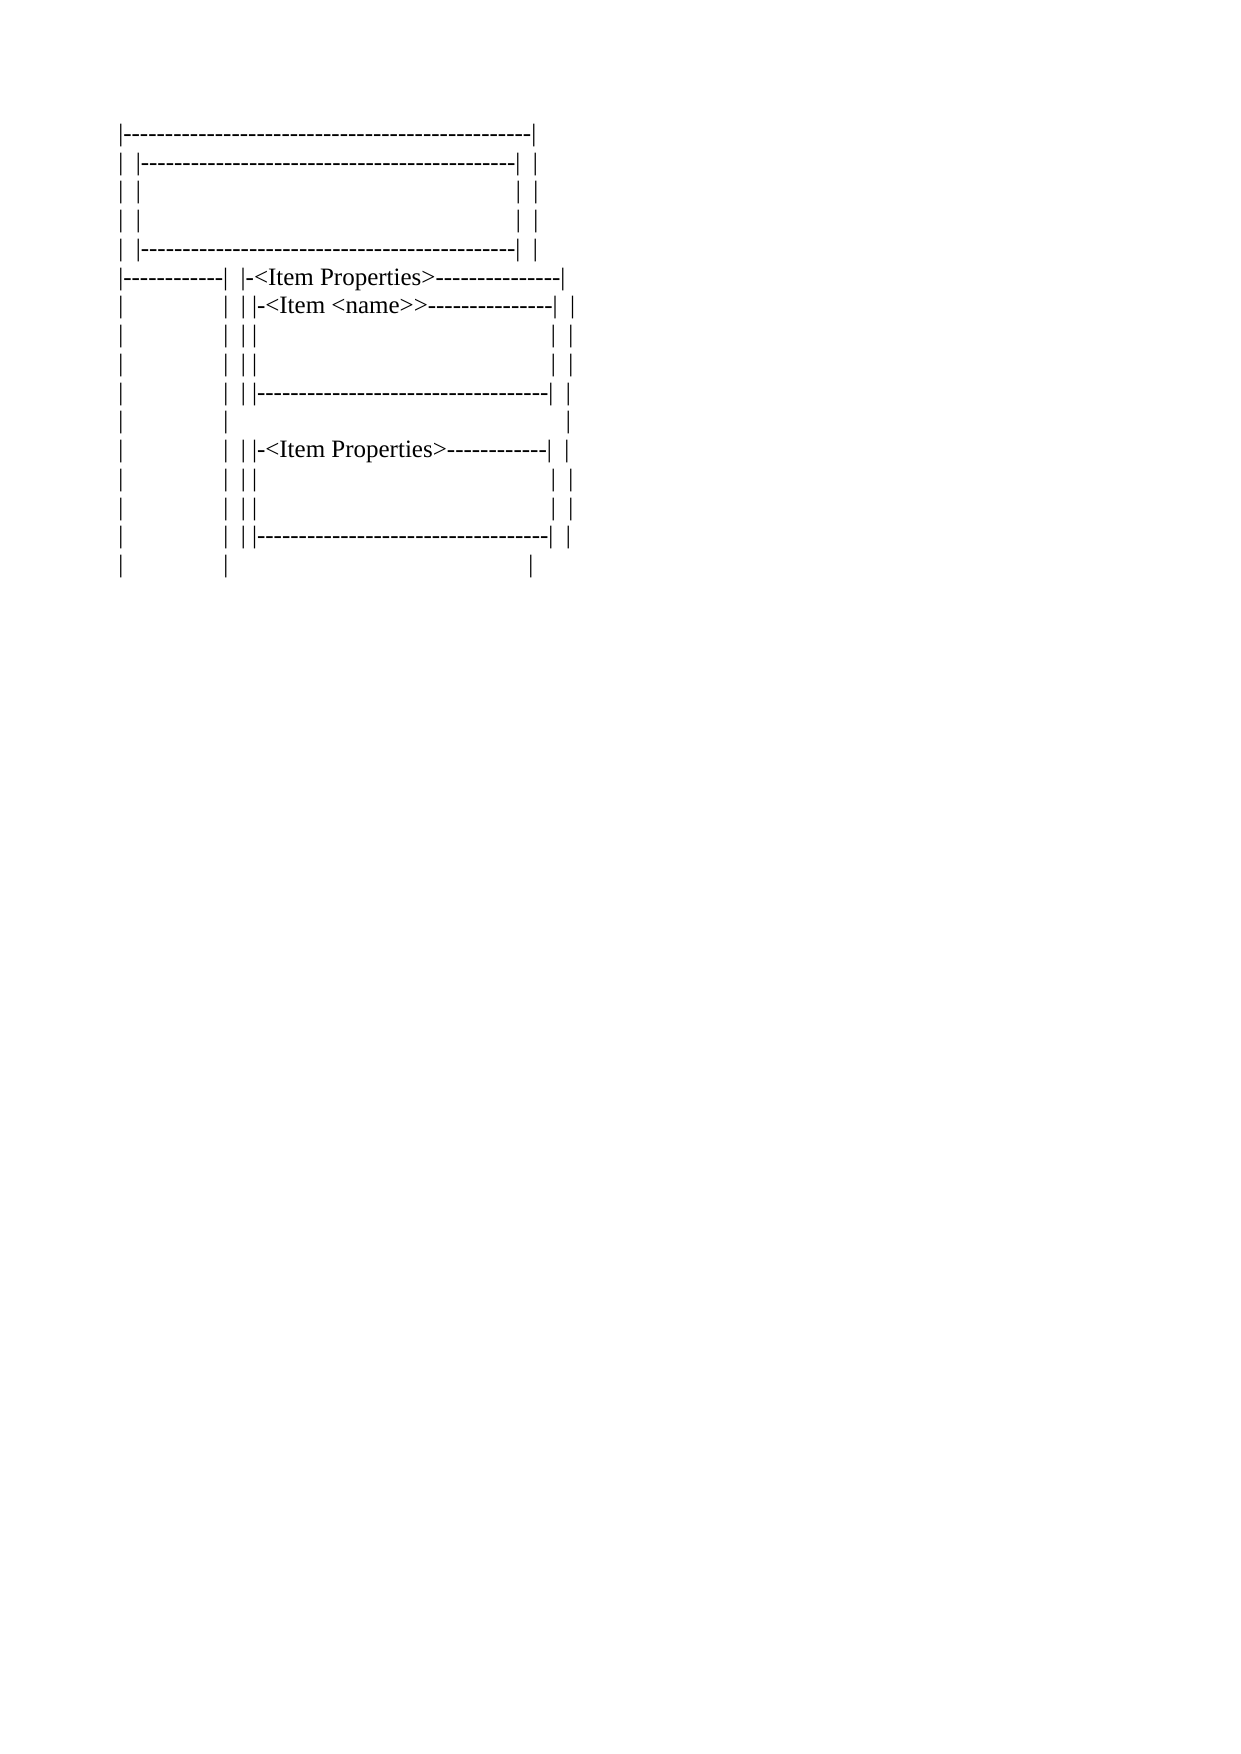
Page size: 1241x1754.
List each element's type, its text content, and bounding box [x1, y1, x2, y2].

text |-------------------------------------------------| | |---------------------------------------------| | | | | | | | | | | |---------------------------------------------| | |------------| |-<Item Properties>---------------| | | | |-<Item <name>>---------------| | | | | | | | | | | | | | | | | |-----------------------------------| | | | | | | | |-<Item Properties>------------| | | | | | | | | | | | | | | | | |-----------------------------------| | | | | [118, 118, 1122, 578]
